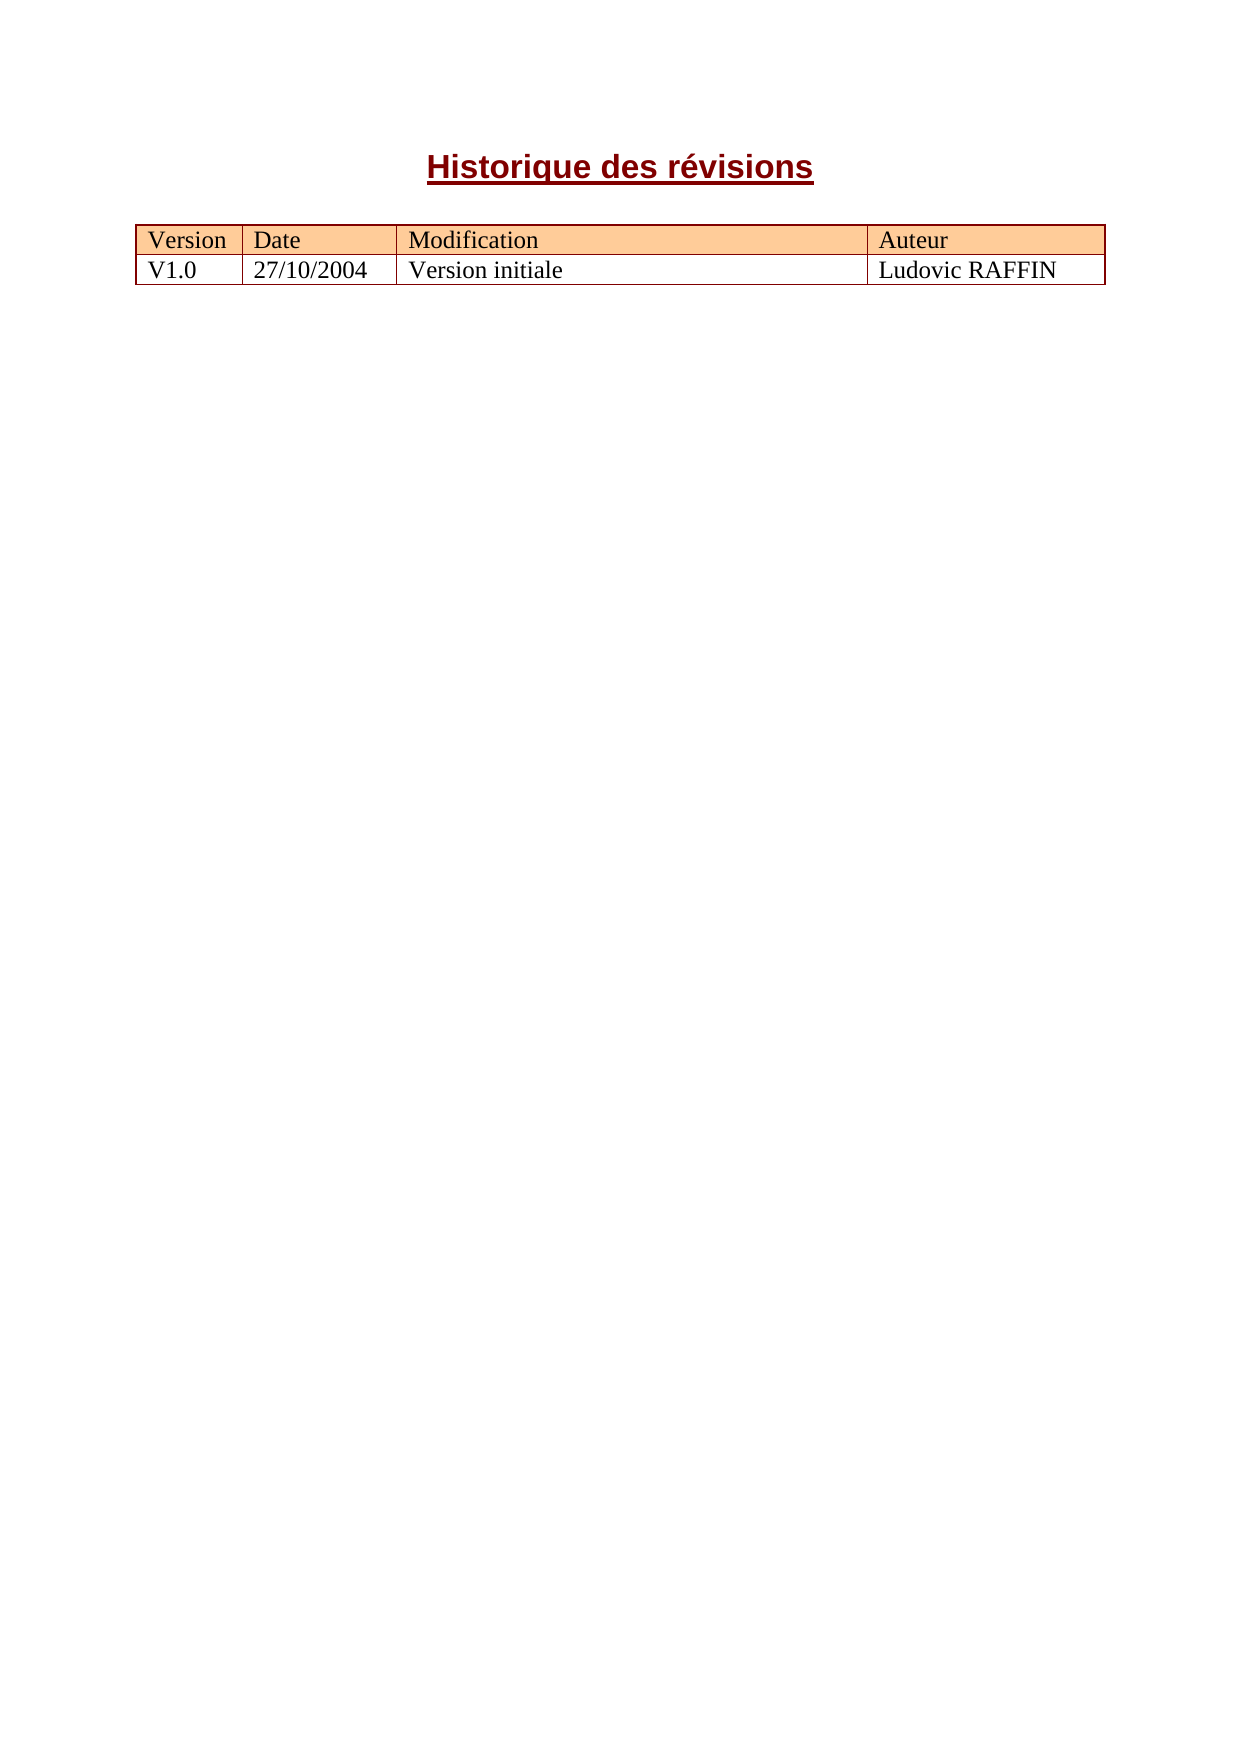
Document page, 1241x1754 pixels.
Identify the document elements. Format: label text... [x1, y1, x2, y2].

table_cell 27/10/2004 [243, 255, 396, 284]
table_cell V1.0 [137, 255, 242, 284]
table_header Auteur [868, 226, 1104, 254]
table_header Date [243, 226, 396, 254]
table_cell Ludovic RAFFIN [868, 255, 1104, 284]
table_cell Version initiale [397, 255, 867, 284]
table_header Version [137, 226, 242, 254]
table_header Modification [397, 226, 867, 254]
list Historique des révisions [148, 148, 1092, 186]
